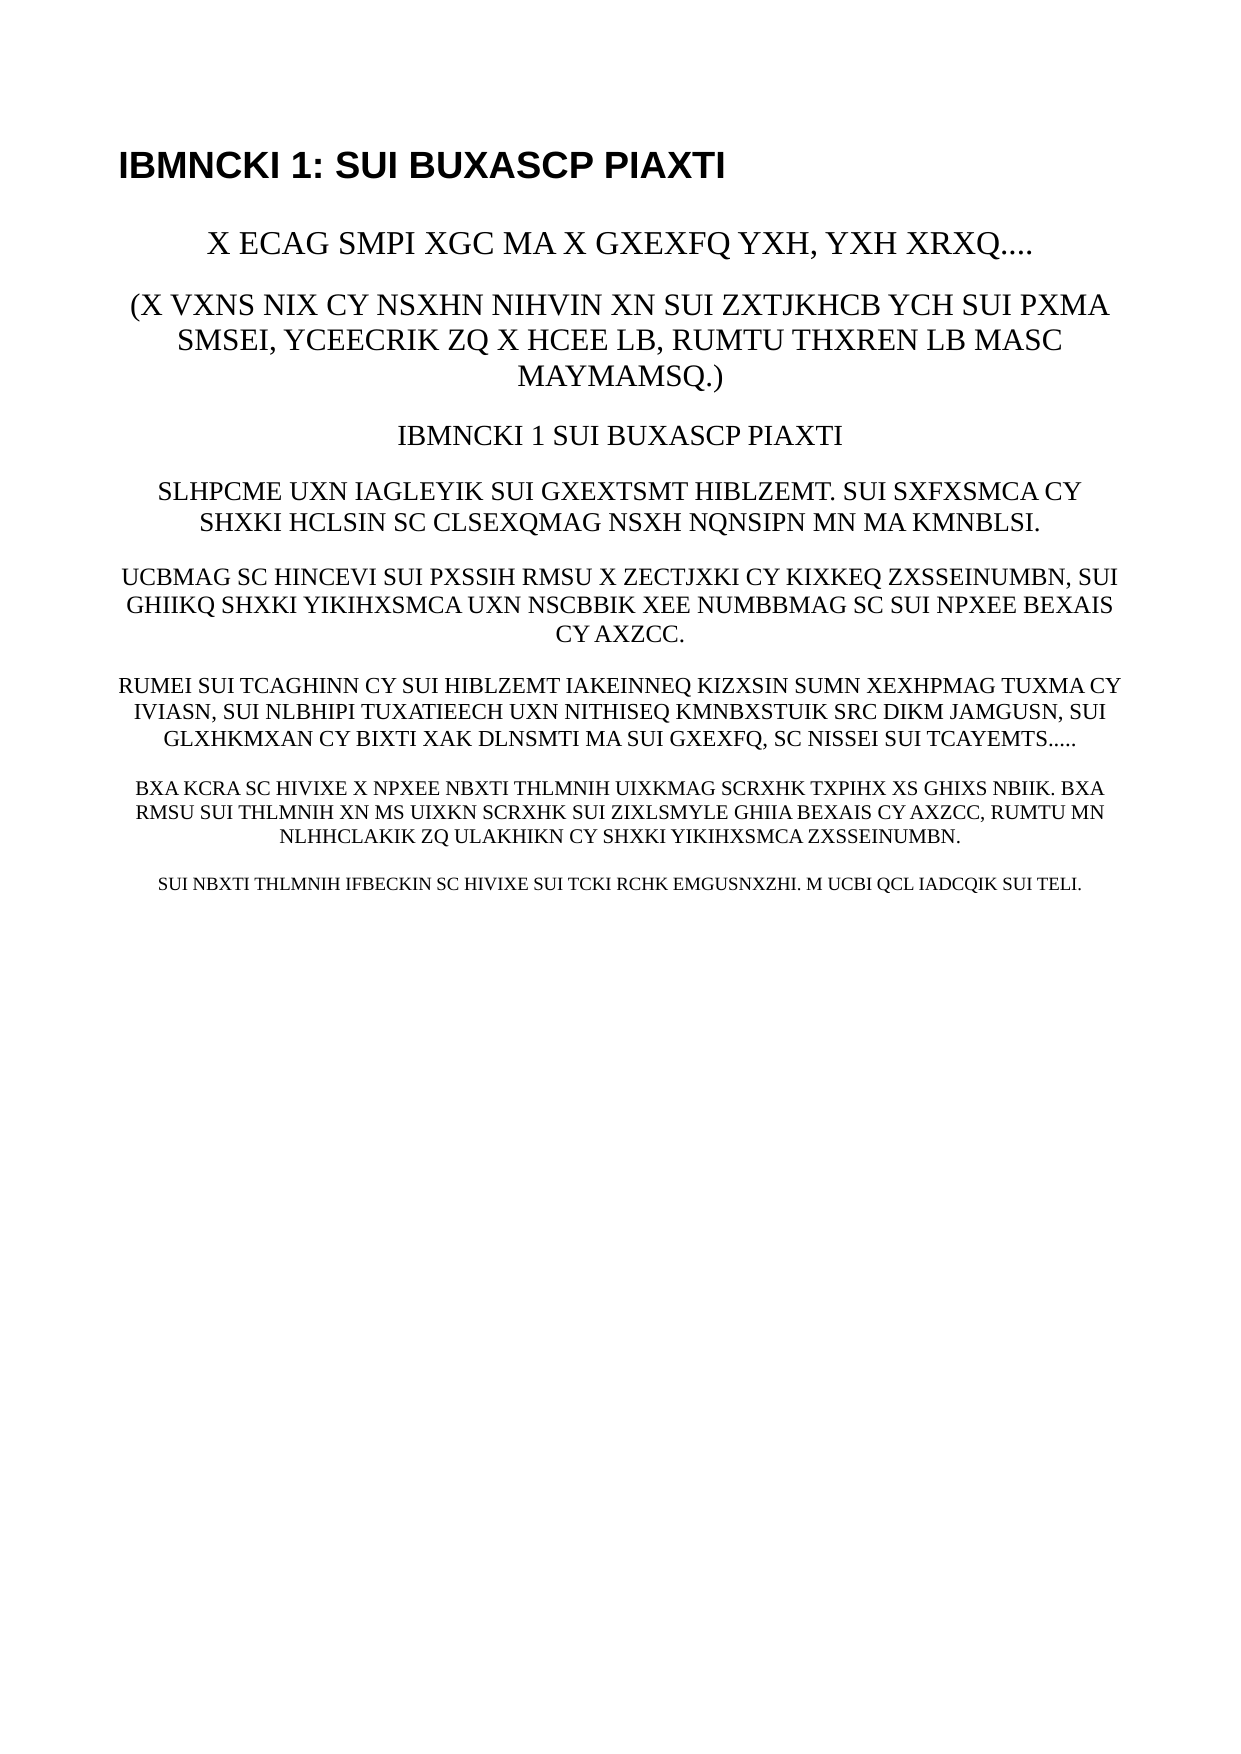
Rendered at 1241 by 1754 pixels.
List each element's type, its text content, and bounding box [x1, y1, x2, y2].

text X ECAG SMPI XGC MA X GXEXFQ YXH, YXH XRXQ.... [118, 223, 1122, 262]
text RUMEI SUI TCAGHINN CY SUI HIBLZEMT IAKEINNEQ KIZXSIN SUMN XEXHPMAG TUXMA CY IVIASN, SUI NLBHIPI TUXATIEECH UXN NITHISEQ KMNBXSTUIK SRC DIKM JAMGUSN, SUI GLXHKMXAN CY BIXTI XAK DLNSMTI MA SUI GXEXFQ, SC NISSEI SUI TCAYEMTS..... [118, 672, 1122, 751]
text SUI NBXTI THLMNIH IFBECKIN SC HIVIXE SUI TCKI RCHK EMGUSNXZHI. M UCBI QCL IADCQIK SUI TELI. [118, 872, 1122, 894]
text UCBMAG SC HINCEVI SUI PXSSIH RMSU X ZECTJXKI CY KIXKEQ ZXSSEINUMBN, SUI GHIIKQ SHXKI YIKIHXSMCA UXN NSCBBIK XEE NUMBBMAG SC SUI NPXEE BEXAIS CY AXZCC. [118, 562, 1122, 648]
text (X VXNS NIX CY NSXHN NIHVIN XN SUI ZXTJKHCB YCH SUI PXMA SMSEI, YCEECRIK ZQ X HCEE LB, RUMTU THXREN LB MASC MAYMAMSQ.) [118, 286, 1122, 393]
text IBMNCKI 1 SUI BUXASCP PIAXTI [118, 418, 1122, 451]
text BXA KCRA SC HIVIXE X NPXEE NBXTI THLMNIH UIXKMAG SCRXHK TXPIHX XS GHIXS NBIIK. BXA RMSU SUI THLMNIH XN MS UIXKN SCRXHK SUI ZIXLSMYLE GHIIA BEXAIS CY AXZCC, RUMTU MN NLHHCLAKIK ZQ ULAKHIKN CY SHXKI YIKIHXSMCA ZXSSEINUMBN. [118, 776, 1122, 848]
text SLHPCME UXN IAGLEYIK SUI GXEXTSMT HIBLZEMT. SUI SXFXSMCA CY SHXKI HCLSIN SC CLSEXQMAG NSXH NQNSIPN MN MA KMNBLSI. [118, 475, 1122, 537]
subtitle IBMNCKI 1: SUI BUXASCP PIAXTI [118, 143, 1122, 187]
